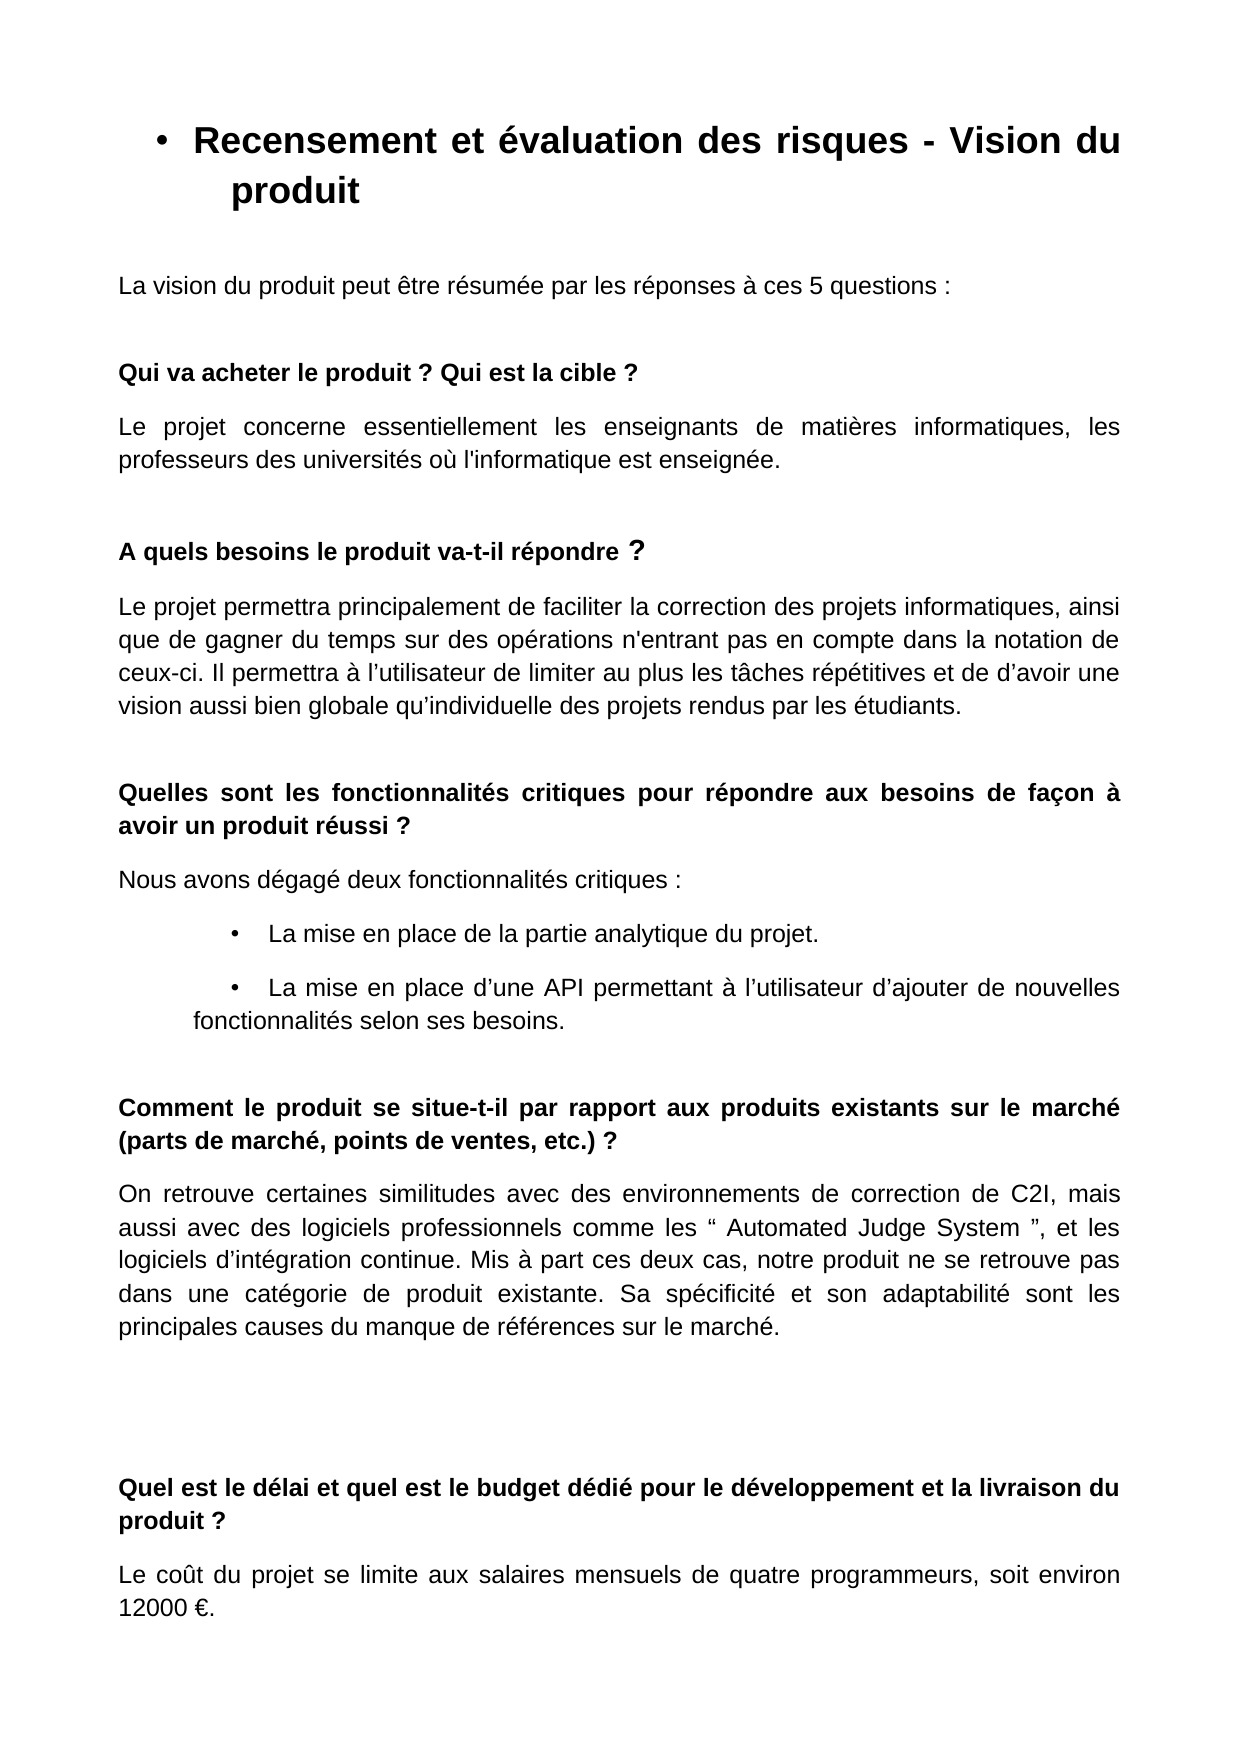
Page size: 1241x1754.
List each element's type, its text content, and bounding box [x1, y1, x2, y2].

text Le coût du projet se limite aux salaires mensuels de quatre programmeurs, soit environ 12000 €. [118, 1560, 1122, 1622]
list La mise en place de la partie analytique du projet. [156, 919, 1122, 947]
text Comment le produit se situe-t-il par rapport aux produits existants sur le marché (parts de marché, points de ventes, etc.) ? [118, 1059, 1122, 1154]
text Quelles sont les fonctionnalités critiques pour répondre aux besoins de façon à avoir un produit réussi ? [118, 745, 1122, 840]
text Qui va acheter le produit ? Qui est la cible ? [118, 325, 1122, 387]
list La mise en place d’une API permettant à l’utilisateur d’ajouter de nouvelles fonctionnalités selon ses besoins. [156, 973, 1122, 1034]
text On retrouve certaines similitudes avec des environnements de correction de C2I, mais aussi avec des logiciels professionnels comme les “ Automated Judge System ”, et les logiciels d’intégration continue. Mis à part ces deux cas, notre produit ne se retrouve pas dans une catégorie de produit existante. Sa spécificité et son adaptabilité sont les principales causes du manque de références sur le marché. [118, 1179, 1122, 1340]
text Le projet concerne essentiellement les enseignants de matières informatiques, les professeurs des universités où l'informatique est enseignée. [118, 412, 1122, 474]
text Le projet permettra principalement de faciliter la correction des projets informatiques, ainsi que de gagner du temps sur des opérations n'entrant pas en compte dans la notation de ceux-ci. Il permettra à l’utilisateur de limiter au plus les tâches répétitives et de d’avoir une vision aussi bien globale qu’individuelle des projets rendus par les étudiants. [118, 592, 1122, 720]
list Recensement et évaluation des risques - Vision du produit [156, 118, 1122, 211]
text La vision du produit peut être résumée par les réponses à ces 5 questions : [118, 238, 1122, 300]
text Nous avons dégagé deux fonctionnalités critiques : [118, 865, 1122, 893]
text Quel est le délai et quel est le budget dédié pour le développement et la livraison du produit ? [118, 1473, 1122, 1535]
text A quels besoins le produit va-t-il répondre ? [118, 499, 1122, 566]
